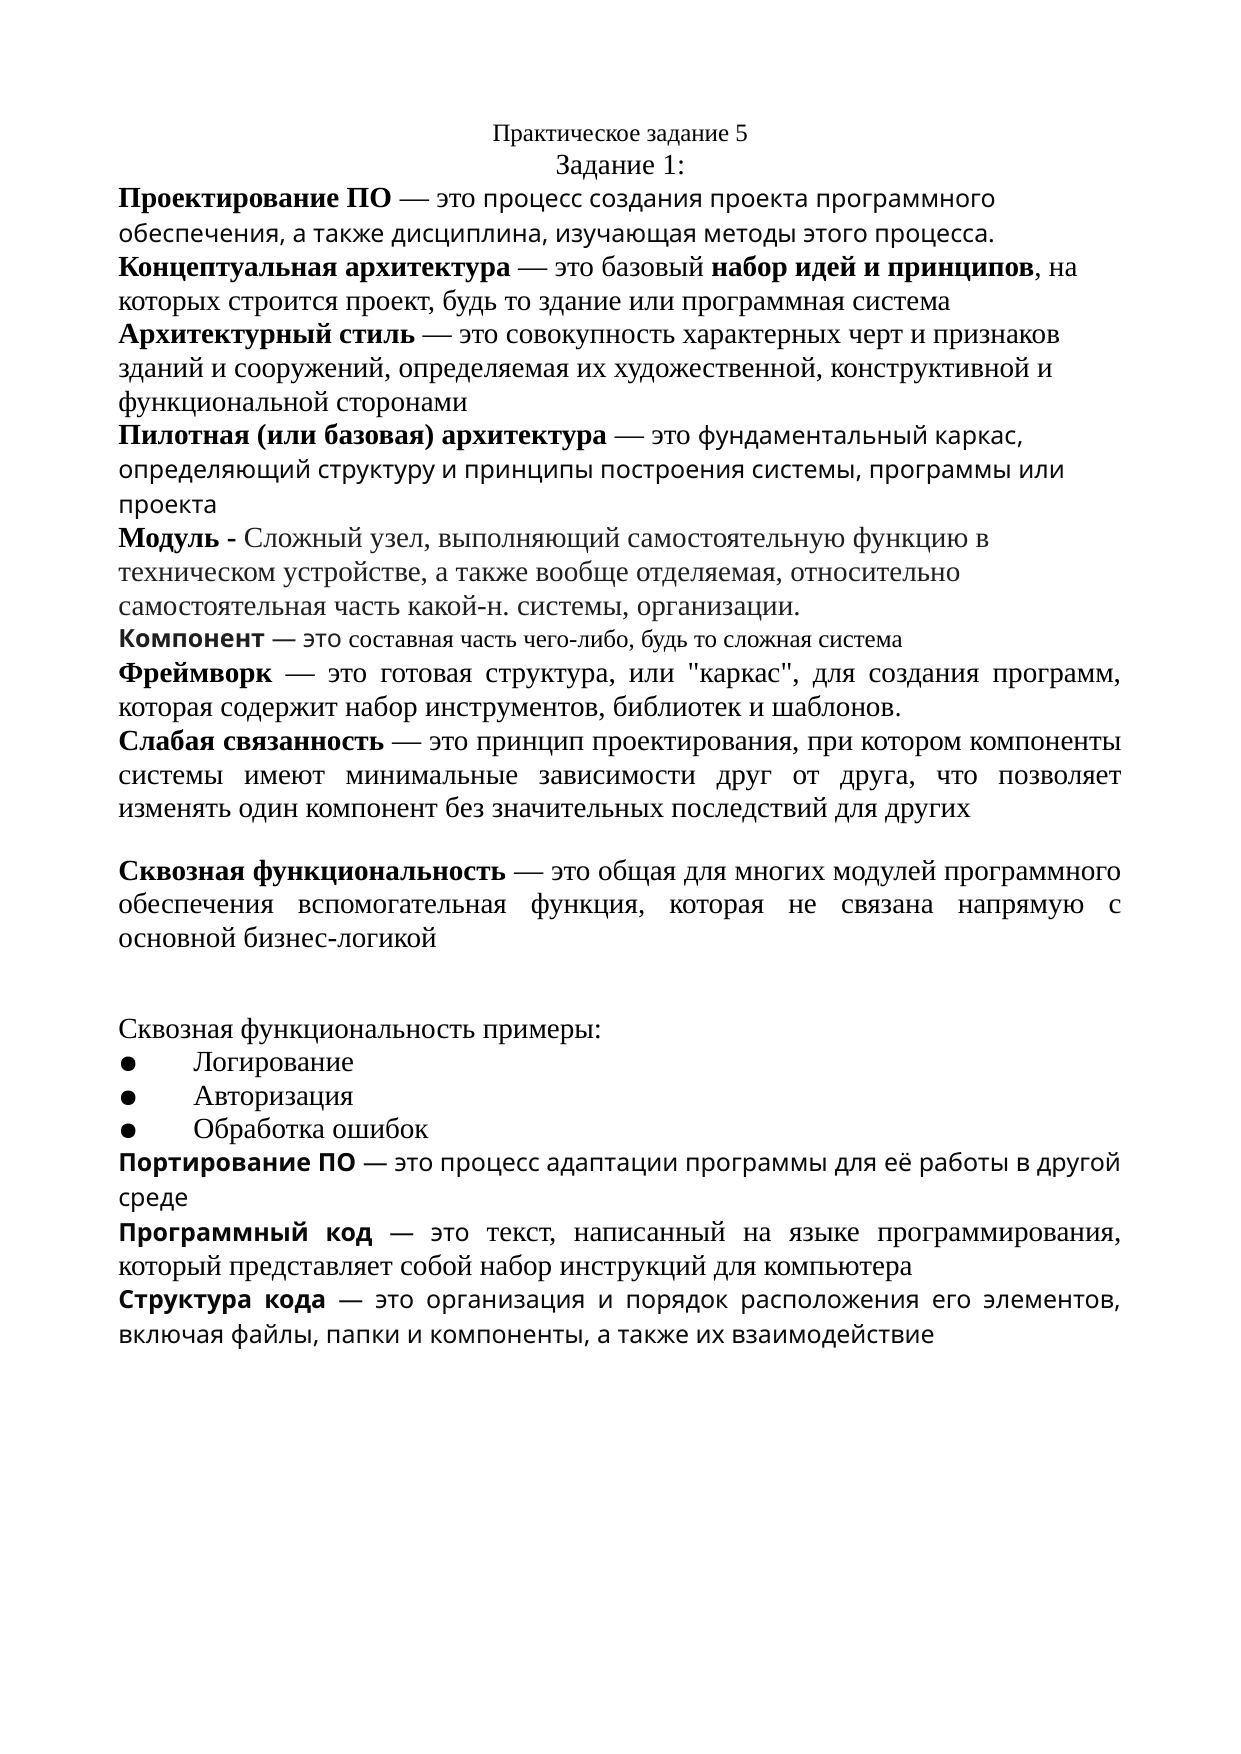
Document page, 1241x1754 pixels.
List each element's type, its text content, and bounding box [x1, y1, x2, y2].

list Фреймворк — это готовая структура, или "каркас", для создания программ, которая содержит набор инструментов, библиотек и шаблонов. [118, 655, 1122, 723]
text Пилотная (или базовая) архитектура — это фундаментальный каркас, определяющий структуру и принципы построения системы, программы или проекта [118, 417, 1122, 521]
text Компонент — это составная часть чего-либо, будь то сложная система [118, 621, 1122, 655]
text Практическое задание 5 [118, 118, 1122, 147]
text Концептуальная архитектура — это базовый набор идей и принципов, на которых строится проект, будь то здание или программная система [118, 249, 1122, 317]
list Сквозная функциональность — это общая для многих модулей программного обеспечения вспомогательная функция, которая не связана напрямую с основной бизнес-логикой [118, 853, 1122, 953]
text Проектирование ПО — это процесс создания проекта программного обеспечения, а также дисциплина, изучающая методы этого процесса. [118, 180, 1122, 249]
text Архитектурный стиль — это совокупность характерных черт и признаков зданий и сооружений, определяемая их художественной, конструктивной и функциональной сторонами [118, 317, 1122, 417]
list Обработка ошибок [118, 1111, 1122, 1145]
list Слабая связанность — это принцип проектирования, при котором компоненты системы имеют минимальные зависимости друг от друга, что позволяет изменять один компонент без значительных последствий для других [118, 723, 1122, 824]
list Логирование [118, 1044, 1122, 1078]
list Авторизация [118, 1078, 1122, 1111]
list Структура кода — это организация и порядок расположения его элементов, включая файлы, папки и компоненты, а также их взаимодействие [118, 1282, 1122, 1350]
list Программный код — это текст, написанный на языке программирования, который представляет собой набор инструкций для компьютера [118, 1214, 1122, 1282]
text Задание 1: [118, 147, 1122, 180]
text Модуль - Сложный узел, выполняющий самостоятельную функцию в техническом устройстве, а также вообще отделяемая, относительно самостоятельная часть какой-н. системы, организации. [118, 521, 1122, 621]
list Портирование ПО — это процесс адаптации программы для её работы в другой среде [118, 1145, 1122, 1214]
list Сквозная функциональность примеры: [118, 1011, 1122, 1044]
